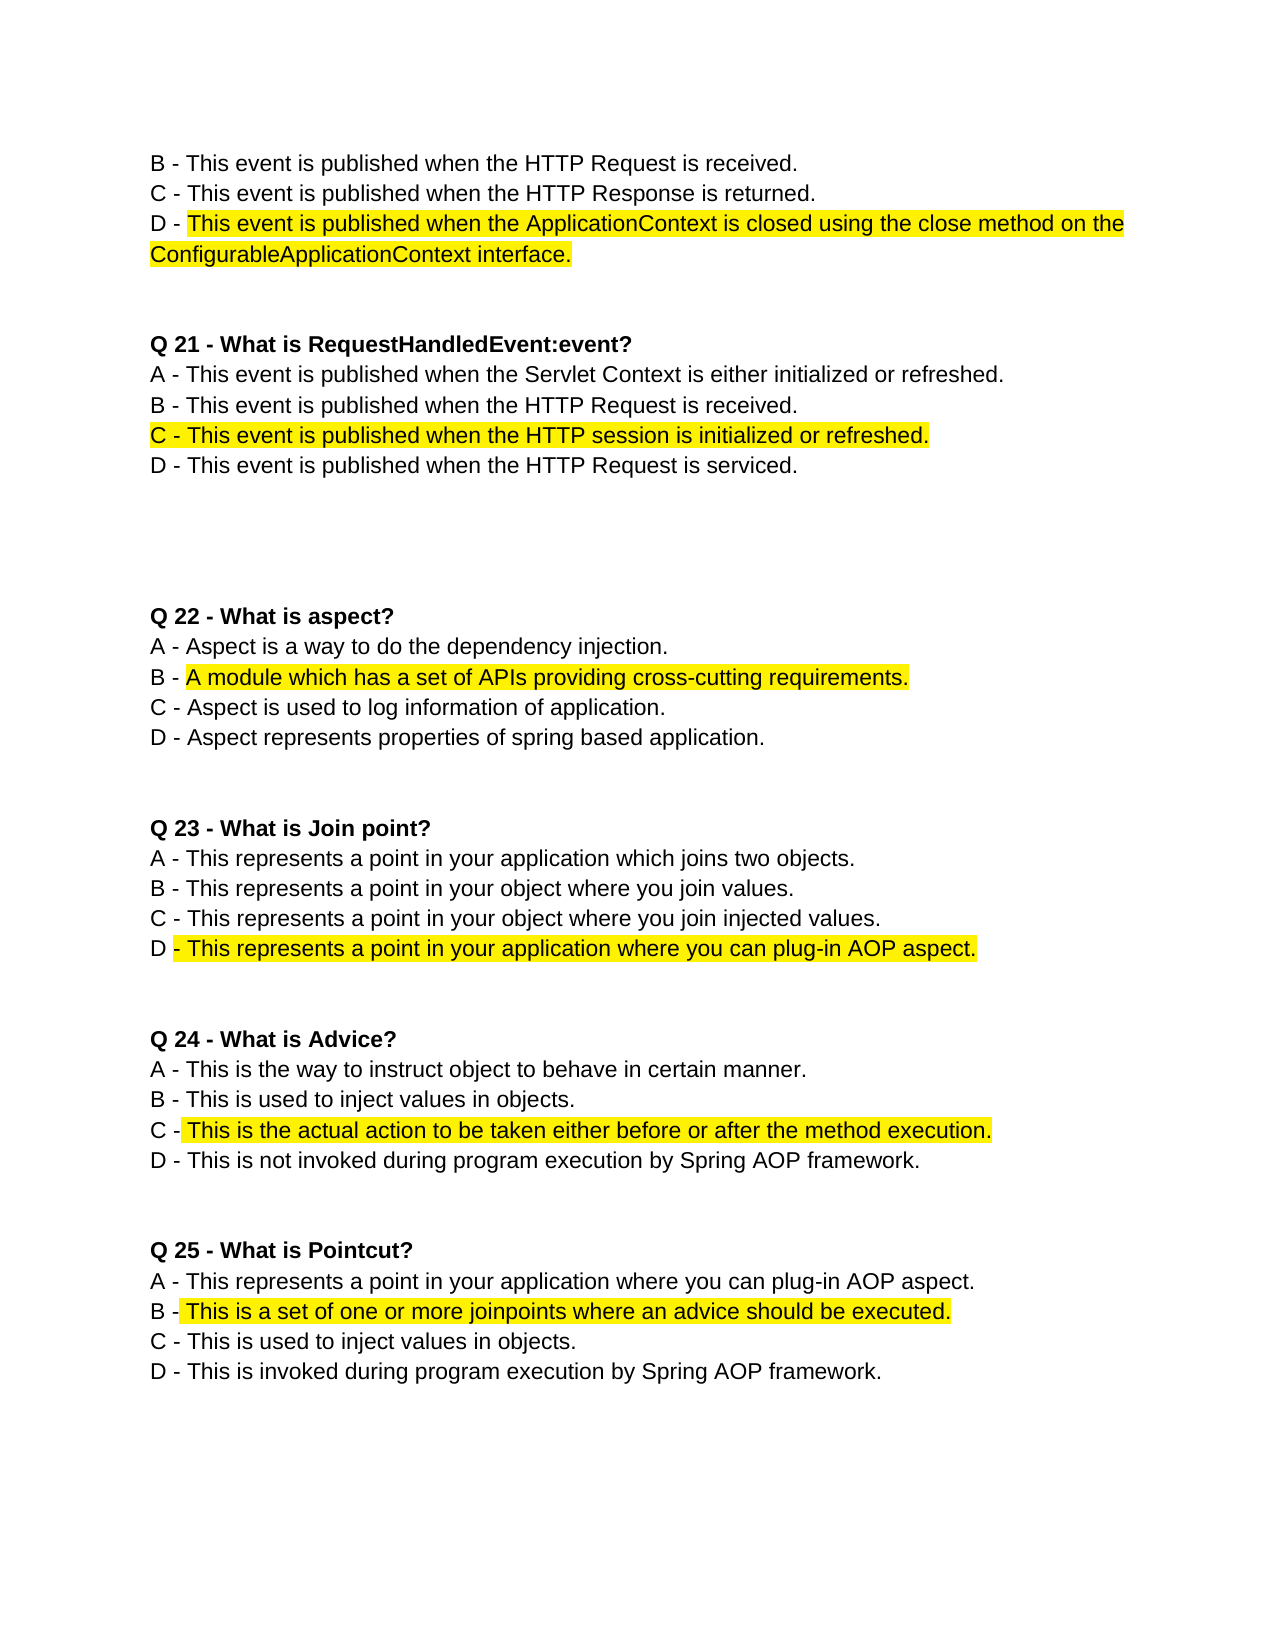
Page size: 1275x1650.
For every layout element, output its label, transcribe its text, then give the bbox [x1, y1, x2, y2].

text C - Aspect is used to log information of application. [150, 694, 1125, 720]
text D - This event is published when the HTTP Request is serviced. [150, 452, 1125, 478]
text C - This is the actual action to be taken either before or after the method execution. [150, 1117, 1125, 1143]
text C - This event is published when the HTTP session is initialized or refreshed. [150, 422, 1125, 448]
text B - This is a set of one or more joinpoints where an advice should be executed. [150, 1298, 1125, 1324]
text A - Aspect is a way to do the dependency injection. [150, 633, 1125, 660]
text B - A module which has a set of APIs providing cross-cutting requirements. [150, 663, 1125, 690]
text D - This is invoked during program execution by Spring AOP framework. [150, 1358, 1125, 1385]
text ConfigurableApplicationContext interface. [150, 241, 1125, 267]
text Q 23 - What is Join point? [150, 814, 1125, 841]
text B - This is used to inject values in objects. [150, 1086, 1125, 1113]
text B - This event is published when the HTTP Request is received. [150, 392, 1125, 418]
text D - This event is published when the ApplicationContext is closed using the close method on the [150, 210, 1125, 237]
text A - This represents a point in your application where you can plug-in AOP aspect. [150, 1268, 1125, 1294]
text C - This is used to inject values in objects. [150, 1328, 1125, 1354]
text Q 25 - What is Pointcut? [150, 1237, 1125, 1264]
text D - This is not invoked during program execution by Spring AOP framework. [150, 1147, 1125, 1173]
text B - This represents a point in your object where you join values. [150, 875, 1125, 901]
text A - This is the way to instruct object to behave in certain manner. [150, 1056, 1125, 1083]
text Q 21 - What is RequestHandledEvent:event? [150, 331, 1125, 358]
text Q 22 - What is aspect? [150, 603, 1125, 629]
text Q 24 - What is Advice? [150, 1026, 1125, 1052]
text C - This represents a point in your object where you join injected values. [150, 905, 1125, 932]
text A - This represents a point in your application which joins two objects. [150, 845, 1125, 871]
text A - This event is published when the Servlet Context is either initialized or refreshed. [150, 361, 1125, 388]
text B - This event is published when the HTTP Request is received. [150, 150, 1125, 176]
text D - Aspect represents properties of spring based application. [150, 724, 1125, 750]
text C - This event is published when the HTTP Response is returned. [150, 180, 1125, 207]
text D - This represents a point in your application where you can plug-in AOP aspect. [150, 935, 1125, 962]
